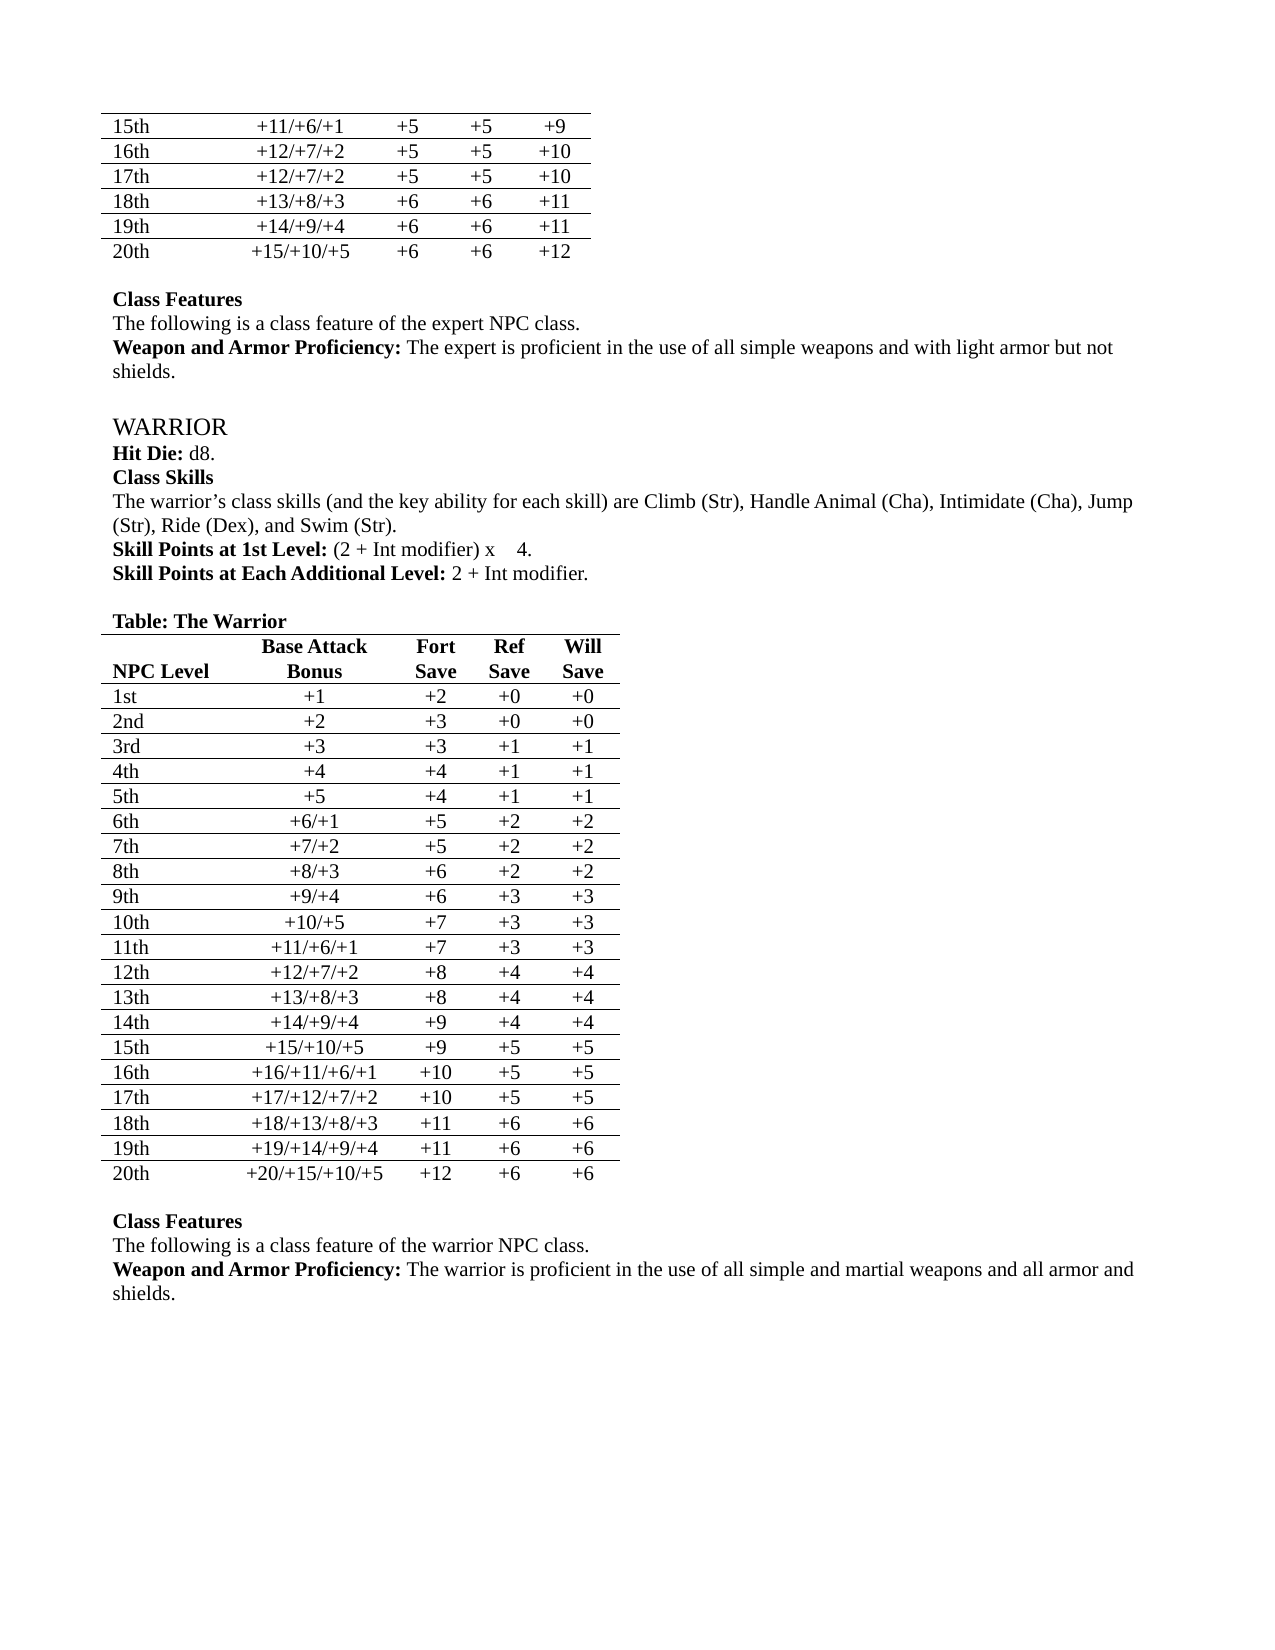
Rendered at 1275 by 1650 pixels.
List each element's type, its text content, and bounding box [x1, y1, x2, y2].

table_cell +11 [518, 214, 591, 238]
text Weapon and Armor Proficiency: The warrior is proficient in the use of all simple and martial weapons and all armor and shields. [112, 1257, 1162, 1305]
table_cell +3 [546, 935, 619, 959]
table_cell 7th [101, 834, 230, 858]
table_cell +20/+15/+10/+5 [230, 1161, 399, 1185]
table_cell +3 [230, 734, 399, 758]
table_cell +14/+9/+4 [230, 214, 371, 238]
table_cell +10 [399, 1060, 472, 1084]
table_cell 20th [101, 1161, 230, 1185]
table_cell +2 [230, 709, 399, 733]
table_cell 5th [101, 784, 230, 808]
table_cell +1 [546, 759, 619, 783]
table_cell +18/+13/+8/+3 [230, 1110, 399, 1134]
table_cell +6 [399, 885, 472, 908]
table_cell +0 [473, 709, 546, 733]
table_cell +9/+4 [230, 885, 399, 908]
table_cell +0 [473, 684, 546, 708]
subtitle Class Features [112, 1209, 1162, 1233]
table_cell +13/+8/+3 [230, 985, 399, 1009]
table_cell NPC Level [101, 635, 230, 683]
table_cell +9 [518, 114, 591, 138]
table_cell +2 [546, 834, 619, 858]
table_cell +4 [546, 985, 619, 1009]
table_cell +2 [473, 809, 546, 833]
table_cell +11 [518, 189, 591, 213]
table_cell +2 [473, 859, 546, 883]
text Skill Points at 1st Level: (2 + Int modifier) x 4. [112, 537, 1162, 561]
table_cell +6 [371, 189, 444, 213]
table_cell +9 [399, 1035, 472, 1059]
table_cell +3 [473, 935, 546, 959]
table_cell +17/+12/+7/+2 [230, 1085, 399, 1109]
table_cell Fort Save [399, 635, 472, 683]
table_cell +15/+10/+5 [230, 239, 371, 263]
table_cell +8 [399, 985, 472, 1009]
table_cell +7/+2 [230, 834, 399, 858]
table_cell +4 [473, 985, 546, 1009]
table_cell +3 [546, 910, 619, 934]
table_cell +3 [399, 734, 472, 758]
table_cell +4 [546, 1010, 619, 1034]
table_cell +6 [371, 239, 444, 263]
table_cell Will Save [546, 635, 619, 683]
table_cell +1 [546, 784, 619, 808]
text Skill Points at Each Additional Level: 2 + Int modifier. [112, 561, 1162, 585]
table_cell +5 [371, 114, 444, 138]
table_cell +5 [444, 164, 518, 188]
table_cell +5 [444, 139, 518, 163]
table_cell +5 [473, 1035, 546, 1059]
table_cell +5 [444, 114, 518, 138]
table_cell +16/+11/+6/+1 [230, 1060, 399, 1084]
table_cell 2nd [101, 709, 230, 733]
table_cell 18th [101, 1110, 230, 1134]
table_cell +6 [444, 239, 518, 263]
table_cell +6 [399, 859, 472, 883]
table_cell +6 [444, 214, 518, 238]
table_cell +5 [473, 1085, 546, 1109]
table_cell +8 [399, 960, 472, 984]
table_cell +5 [399, 809, 472, 833]
table_cell +1 [546, 734, 619, 758]
table_cell +12 [399, 1161, 472, 1185]
table_cell 16th [101, 1060, 230, 1084]
table_cell +10 [518, 164, 591, 188]
table_cell +10/+5 [230, 910, 399, 934]
table_cell +11 [399, 1136, 472, 1159]
table_cell +13/+8/+3 [230, 189, 371, 213]
text The warrior’s class skills (and the key ability for each skill) are Climb (Str), Handle Animal (Cha), Intimidate (Cha), Jump (Str), Ride (Dex), and Swim (Str). [112, 489, 1162, 537]
table_cell +6 [546, 1110, 619, 1134]
table_cell 10th [101, 910, 230, 934]
table_cell +5 [371, 164, 444, 188]
table_cell +2 [399, 684, 472, 708]
table_cell 17th [101, 1085, 230, 1109]
text The following is a class feature of the warrior NPC class. [112, 1233, 1162, 1257]
text WARRIOR [112, 412, 1162, 441]
table_cell +12/+7/+2 [230, 164, 371, 188]
table_cell +1 [230, 684, 399, 708]
table_cell 3rd [101, 734, 230, 758]
subtitle Class Features [112, 287, 1162, 311]
table_cell +12/+7/+2 [230, 139, 371, 163]
table_cell +6 [444, 189, 518, 213]
table_cell +6 [546, 1161, 619, 1185]
table_cell +0 [546, 684, 619, 708]
text Weapon and Armor Proficiency: The expert is proficient in the use of all simple weapons and with light armor but not shields. [112, 335, 1162, 383]
table_cell 18th [101, 189, 230, 213]
table_cell +12 [518, 239, 591, 263]
table_cell 16th [101, 139, 230, 163]
table_cell +11 [399, 1110, 472, 1134]
table_cell +5 [546, 1035, 619, 1059]
table_cell Ref Save [473, 635, 546, 683]
table_cell 13th [101, 985, 230, 1009]
table_cell Base Attack Bonus [230, 635, 399, 683]
table_cell +3 [546, 885, 619, 908]
table_cell 19th [101, 1136, 230, 1159]
table_cell +8/+3 [230, 859, 399, 883]
table_cell 17th [101, 164, 230, 188]
table_cell +4 [546, 960, 619, 984]
table_cell +9 [399, 1010, 472, 1034]
table_cell +3 [473, 885, 546, 908]
text Hit Die: d8. [112, 441, 1162, 465]
table_cell +6 [473, 1110, 546, 1134]
table_cell +4 [473, 1010, 546, 1034]
table_cell +0 [546, 709, 619, 733]
table_cell +4 [399, 759, 472, 783]
table_cell 20th [101, 239, 230, 263]
table_cell 15th [101, 114, 230, 138]
table_cell +5 [546, 1060, 619, 1084]
table_cell 8th [101, 859, 230, 883]
table_header Table: The Warrior [101, 609, 619, 633]
table_cell +2 [546, 809, 619, 833]
table_cell +5 [371, 139, 444, 163]
table_cell +7 [399, 935, 472, 959]
table_cell +1 [473, 784, 546, 808]
table_cell 4th [101, 759, 230, 783]
table_cell +6 [371, 214, 444, 238]
table_cell +6 [546, 1136, 619, 1159]
table_cell +6 [473, 1161, 546, 1185]
table_cell +3 [399, 709, 472, 733]
table_cell +2 [473, 834, 546, 858]
table_cell +5 [230, 784, 399, 808]
table_cell +4 [473, 960, 546, 984]
table_cell +4 [230, 759, 399, 783]
table_cell +5 [473, 1060, 546, 1084]
table_cell 1st [101, 684, 230, 708]
table_cell 6th [101, 809, 230, 833]
text The following is a class feature of the expert NPC class. [112, 311, 1162, 335]
table_cell 19th [101, 214, 230, 238]
table_cell +7 [399, 910, 472, 934]
table_cell 12th [101, 960, 230, 984]
table_cell +11/+6/+1 [230, 114, 371, 138]
table_cell +12/+7/+2 [230, 960, 399, 984]
table_cell +10 [399, 1085, 472, 1109]
table_cell +10 [518, 139, 591, 163]
table_cell 11th [101, 935, 230, 959]
subtitle Class Skills [112, 465, 1162, 489]
table_cell +11/+6/+1 [230, 935, 399, 959]
table_cell 15th [101, 1035, 230, 1059]
table_cell 9th [101, 885, 230, 908]
table_cell +5 [399, 834, 472, 858]
table_cell +1 [473, 759, 546, 783]
table_cell +1 [473, 734, 546, 758]
table_cell +3 [473, 910, 546, 934]
table_cell +5 [546, 1085, 619, 1109]
table_cell 14th [101, 1010, 230, 1034]
table_cell +19/+14/+9/+4 [230, 1136, 399, 1159]
table_cell +6/+1 [230, 809, 399, 833]
table_cell +14/+9/+4 [230, 1010, 399, 1034]
table_cell +2 [546, 859, 619, 883]
table_cell +15/+10/+5 [230, 1035, 399, 1059]
table_cell +6 [473, 1136, 546, 1159]
table_cell +4 [399, 784, 472, 808]
